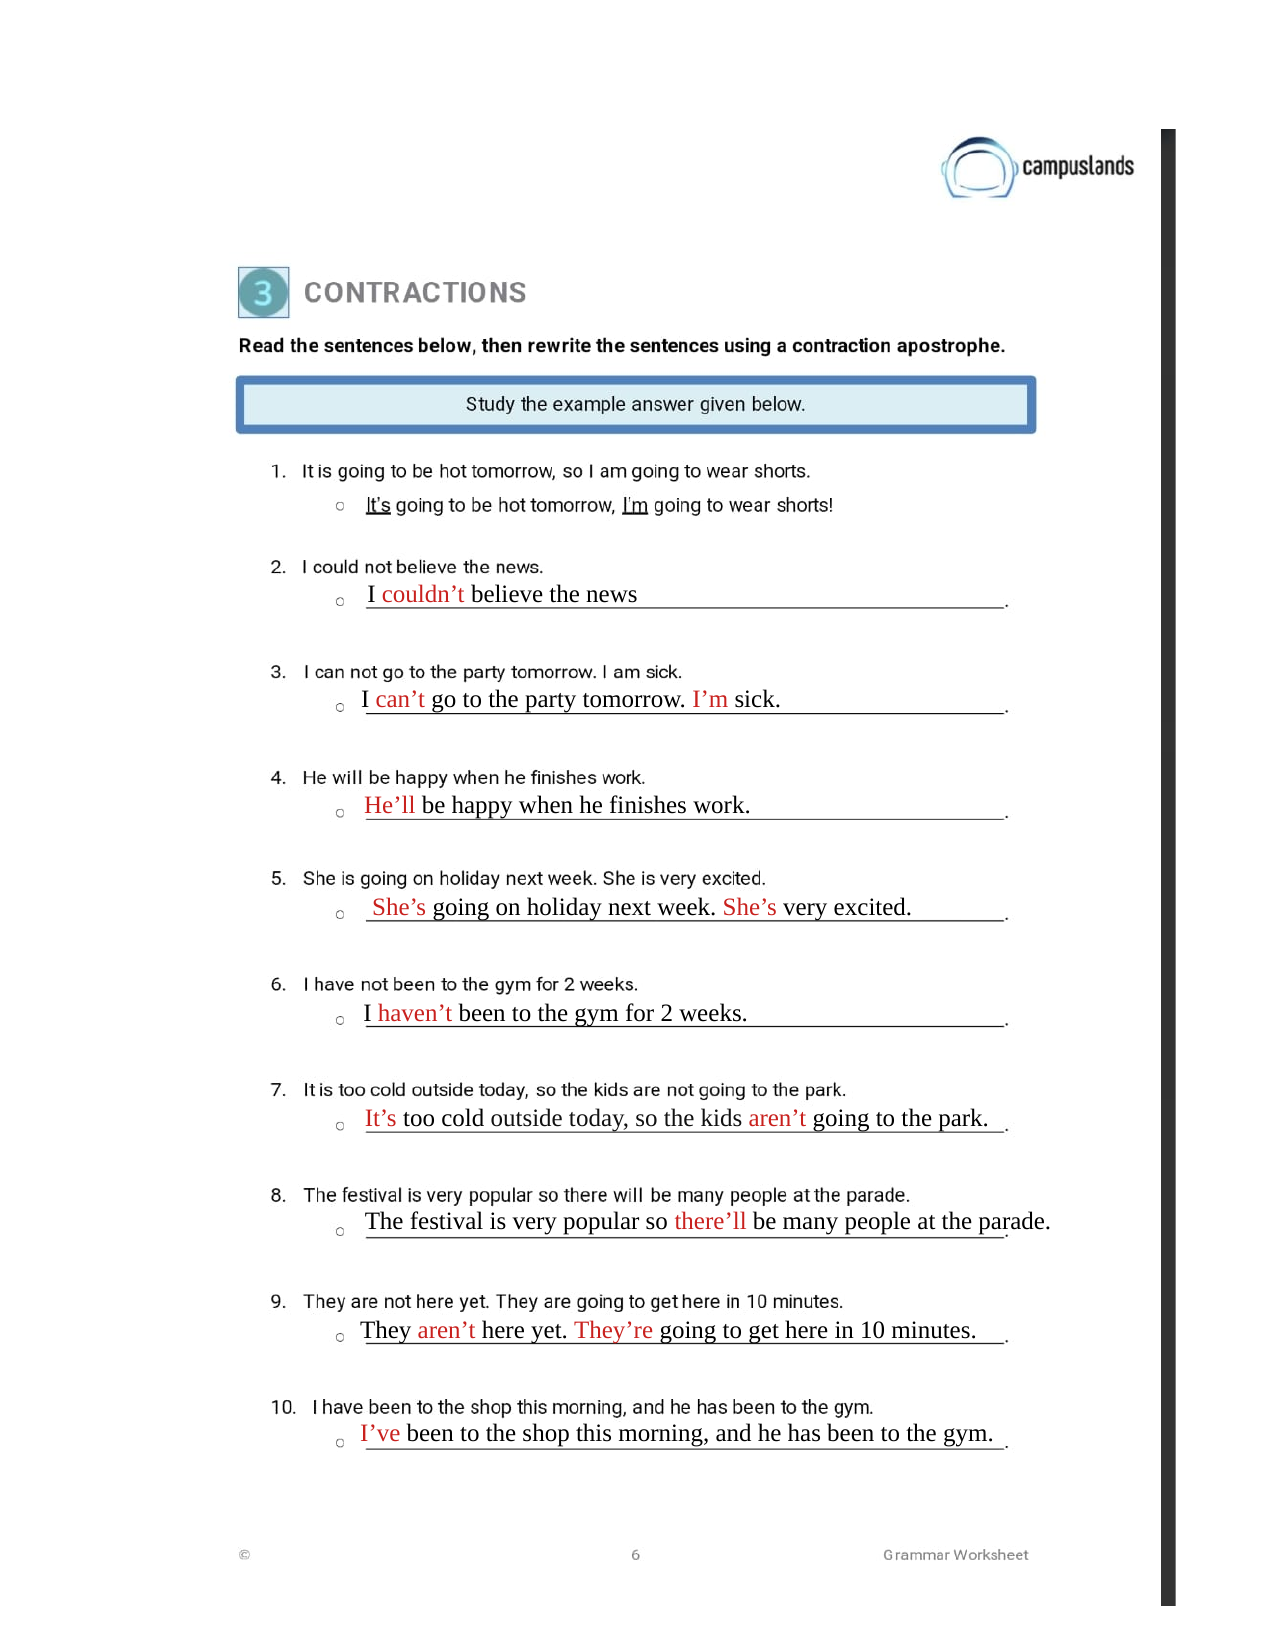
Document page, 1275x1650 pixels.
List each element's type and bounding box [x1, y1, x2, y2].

picture [136, 129, 1176, 1606]
